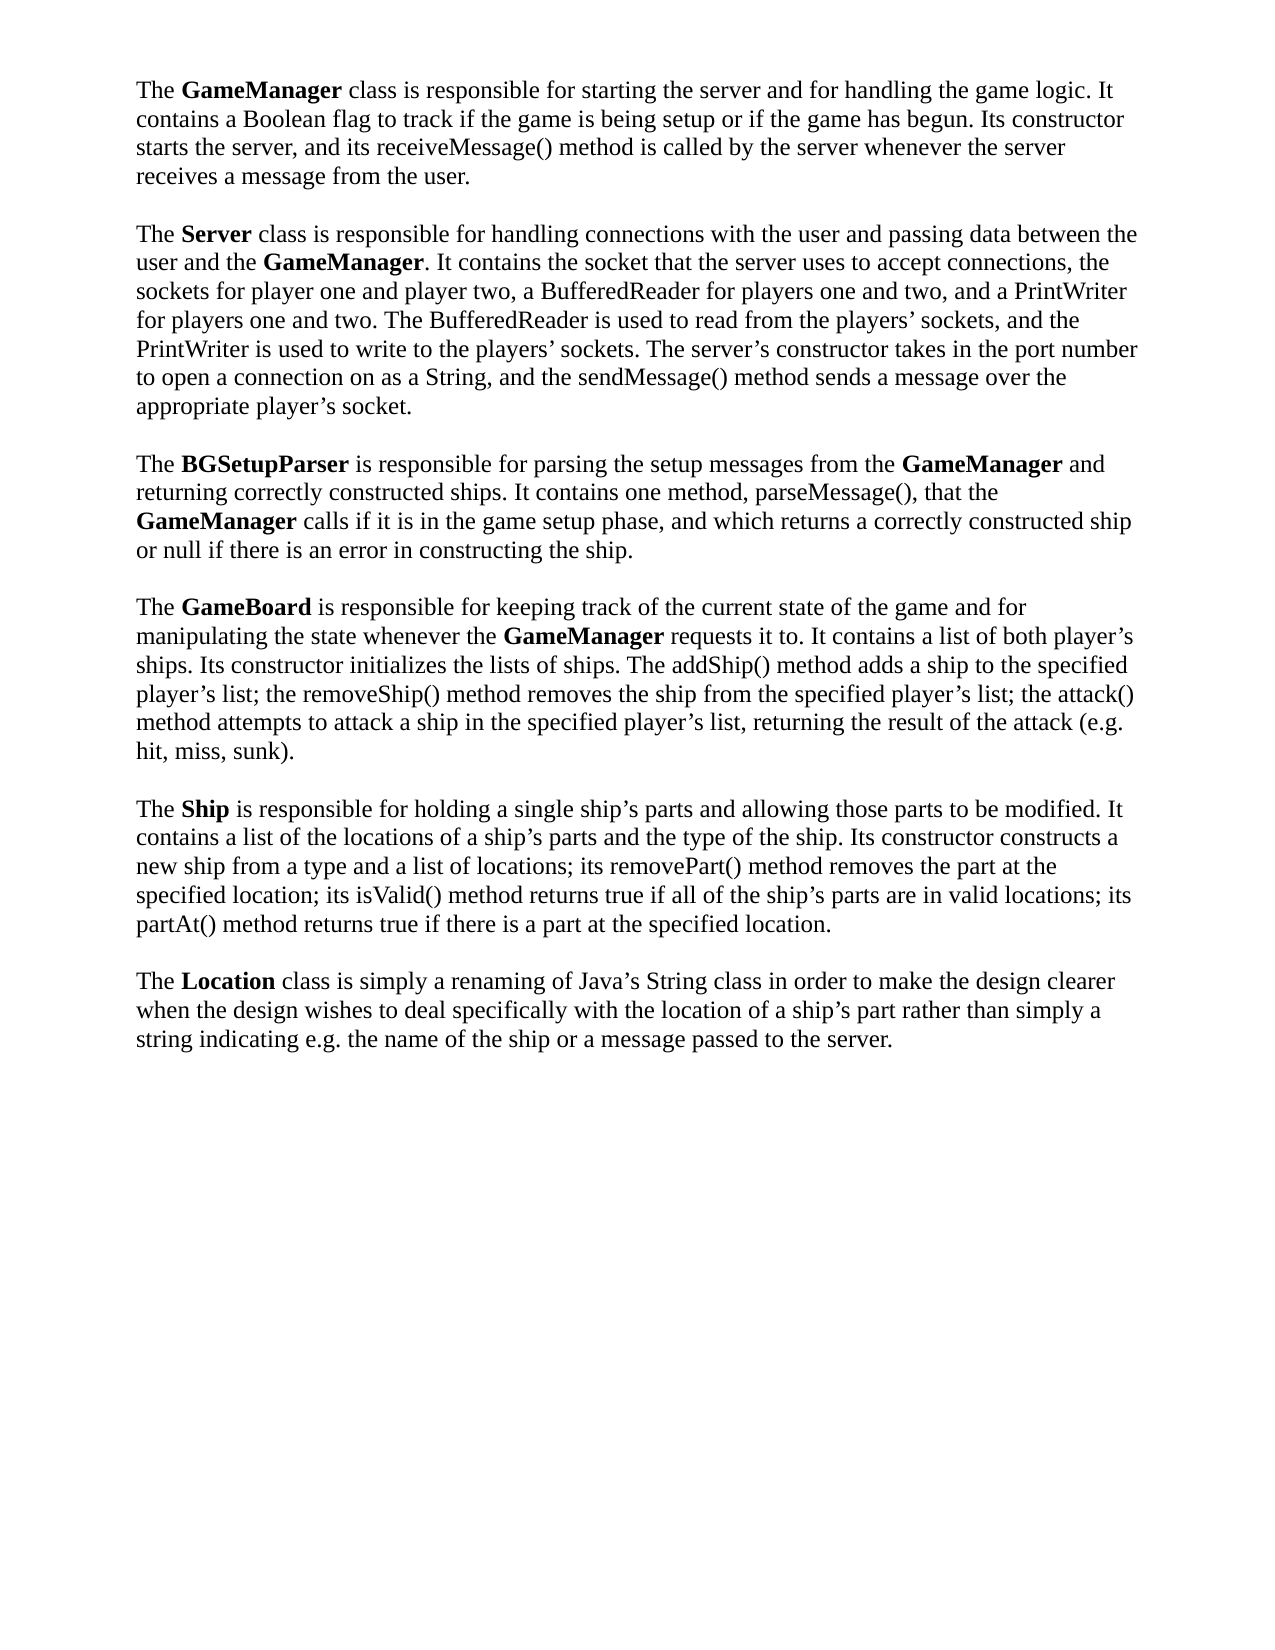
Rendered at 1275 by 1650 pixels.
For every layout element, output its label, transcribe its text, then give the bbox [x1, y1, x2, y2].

text The GameManager class is responsible for starting the server and for handling the game logic. It contains a Boolean flag to track if the game is being setup or if the game has begun. Its constructor starts the server, and its receiveMessage() method is called by the server whenever the server receives a message from the user. [136, 75, 1139, 190]
text The Location class is simply a renaming of Java’s String class in order to make the design clearer when the design wishes to deal specifically with the location of a ship’s part rather than simply a string indicating e.g. the name of the ship or a message passed to the server. [136, 966, 1139, 1052]
text The Ship is responsible for holding a single ship’s parts and allowing those parts to be modified. It contains a list of the locations of a ship’s parts and the type of the ship. Its constructor constructs a new ship from a type and a list of locations; its removePart() method removes the part at the specified location; its isValid() method returns true if all of the ship’s parts are in valid locations; its partAt() method returns true if there is a part at the specified location. [136, 794, 1139, 937]
text The BGSetupParser is responsible for parsing the setup messages from the GameManager and returning correctly constructed ships. It contains one method, parseMessage(), that the GameManager calls if it is in the game setup phase, and which returns a correctly constructed ship or null if there is an error in constructing the ship. [136, 449, 1139, 564]
text The GameBoard is responsible for keeping track of the current state of the game and for manipulating the state whenever the GameManager requests it to. It contains a list of both player’s ships. Its constructor initializes the lists of ships. The addShip() method adds a ship to the specified player’s list; the removeShip() method removes the ship from the specified player’s list; the attack() method attempts to attack a ship in the specified player’s list, returning the result of the attack (e.g. hit, miss, sunk). [136, 592, 1139, 765]
text The Server class is responsible for handling connections with the user and passing data between the user and the GameManager. It contains the socket that the server uses to accept connections, the sockets for player one and player two, a BufferedReader for players one and two, and a PrintWriter for players one and two. The BufferedReader is used to read from the players’ sockets, and the PrintWriter is used to write to the players’ sockets. The server’s constructor takes in the port number to open a connection on as a String, and the sendMessage() method sends a message over the appropriate player’s socket. [136, 219, 1139, 420]
